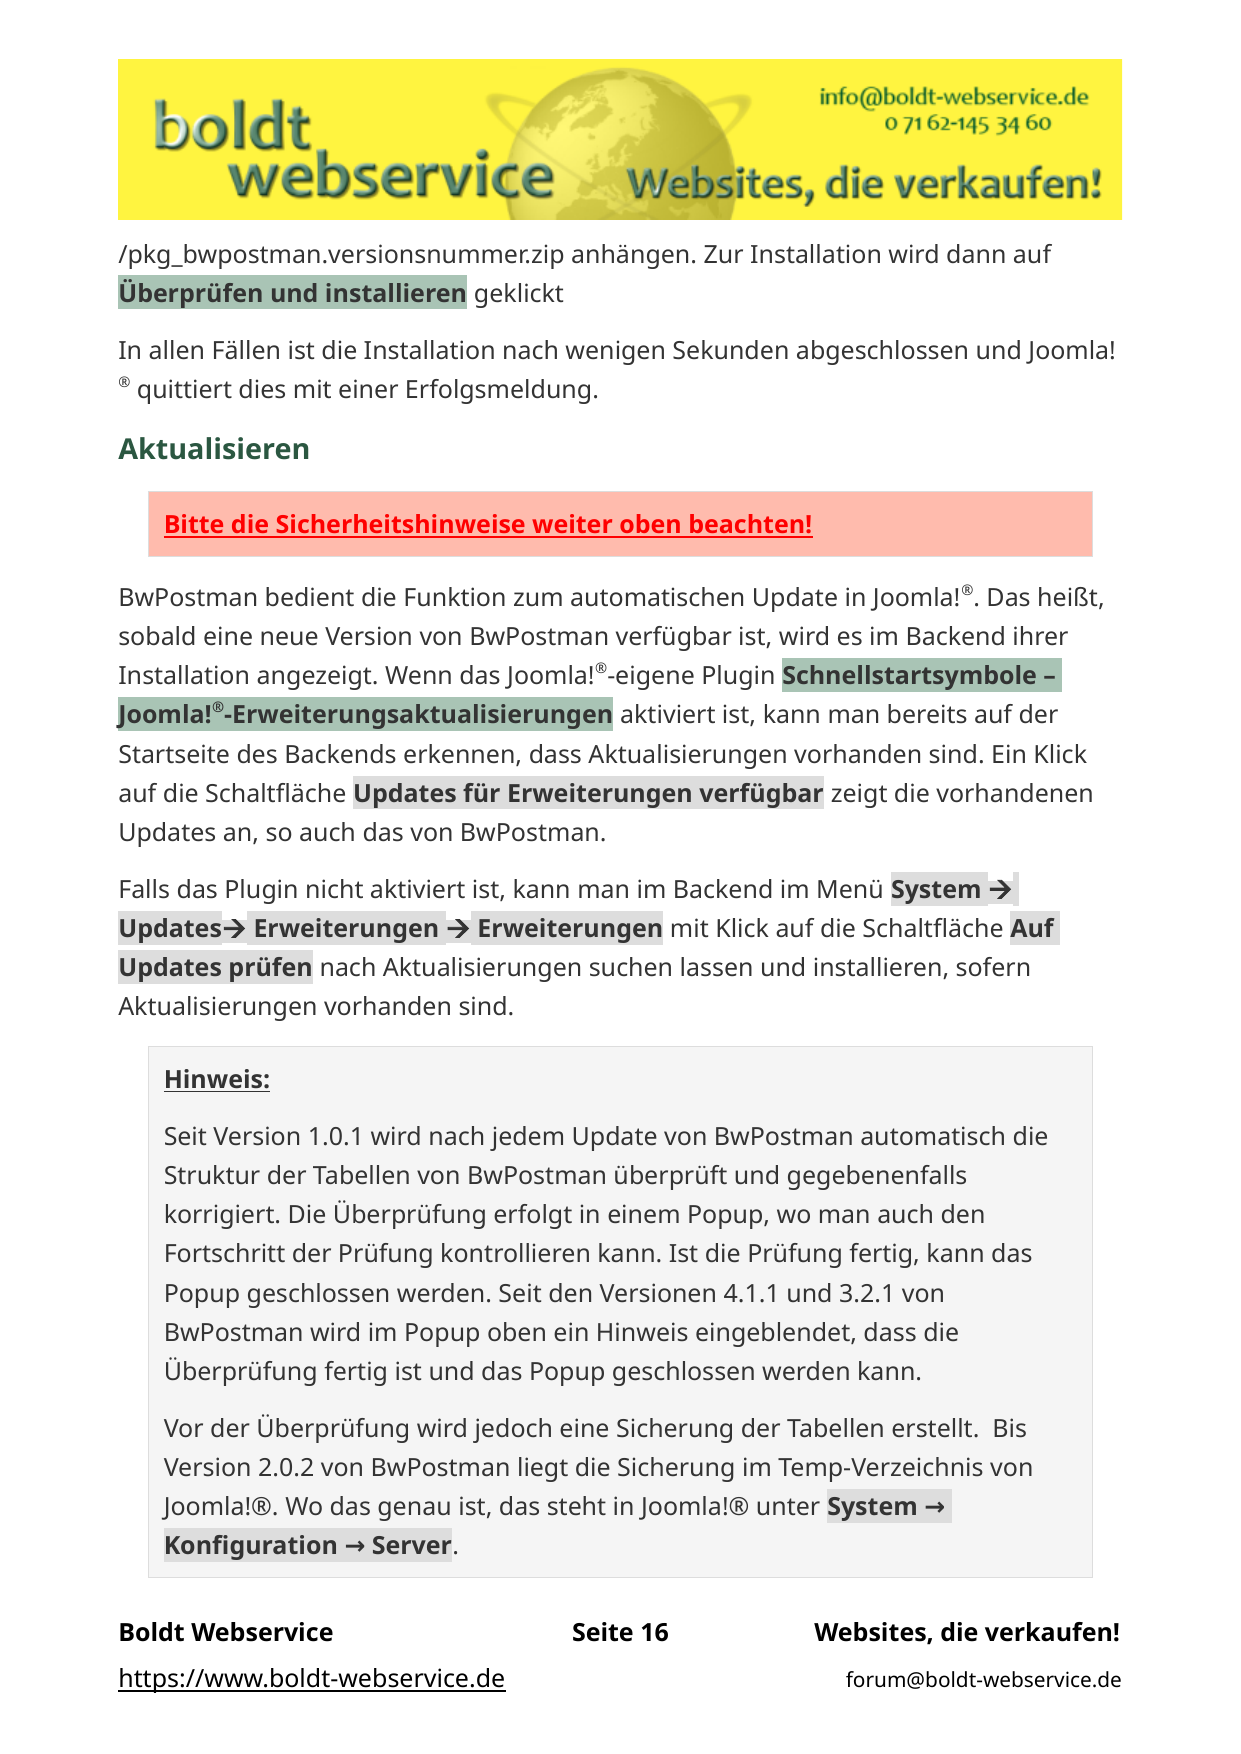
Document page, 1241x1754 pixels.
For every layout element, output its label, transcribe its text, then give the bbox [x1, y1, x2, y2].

text In allen Fällen ist die Installation nach wenigen Sekunden abgeschlossen und Joomla!® quittiert dies mit einer Erfolgsmeldung. [118, 332, 1122, 406]
text Hinweis: [149, 1047, 1092, 1096]
subtitle Aktualisieren [118, 428, 1122, 467]
text Seit Version 1.0.1 wird nach jedem Update von BwPostman automatisch die Struktur der Tabellen von BwPostman überprüft und gegebenenfalls korrigiert. Die Überprüfung erfolgt in einem Popup, wo man auch den Fortschritt der Prüfung kontrollieren kann. Ist die Prüfung fertig, kann das Popup geschlossen werden. Seit den Versionen 4.1.1 und 3.2.1 von BwPostman wird im Popup oben ein Hinweis eingeblendet, dass die Überprüfung fertig ist und das Popup geschlossen werden kann. [149, 1103, 1092, 1388]
text Falls das Plugin nicht aktiviert ist, kann man im Backend im Menü System  Updates Erweiterungen  Erweiterungen mit Klick auf die Schaltfläche Auf Updates prüfen nach Aktualisierungen suchen lassen und installieren, sofern Aktualisierungen vorhanden sind. [118, 872, 1122, 1023]
text /pkg_bwpostman.versionsnummer.zip anhängen. Zur Installation wird dann auf Überprüfen und installieren geklickt [118, 236, 1122, 309]
picture [118, 59, 1123, 220]
text Vor der Überprüfung wird jedoch eine Sicherung der Tabellen erstellt. Bis Version 2.0.2 von BwPostman liegt die Sicherung im Temp-Verzeichnis von Joomla!®. Wo das genau ist, das steht in Joomla!® unter System → Konfiguration → Server. [149, 1395, 1092, 1577]
text Bitte die Sicherheitshinweise weiter oben beachten! [149, 492, 1092, 556]
text BwPostman bedient die Funktion zum automatischen Update in Joomla!®. Das heißt, sobald eine neue Version von BwPostman verfügbar ist, wird es im Backend ihrer Installation angezeigt. Wenn das Joomla!®-eigene Plugin Schnellstartsymbole – Joomla!®-Erweiterungsaktualisierungen aktiviert ist, kann man bereits auf der Startseite des Backends erkennen, dass Aktualisierungen vorhanden sind. Ein Klick auf die Schaltfläche Updates für Erweiterungen verfügbar zeigt die vorhandenen Updates an, so auch das von BwPostman. [118, 580, 1122, 849]
